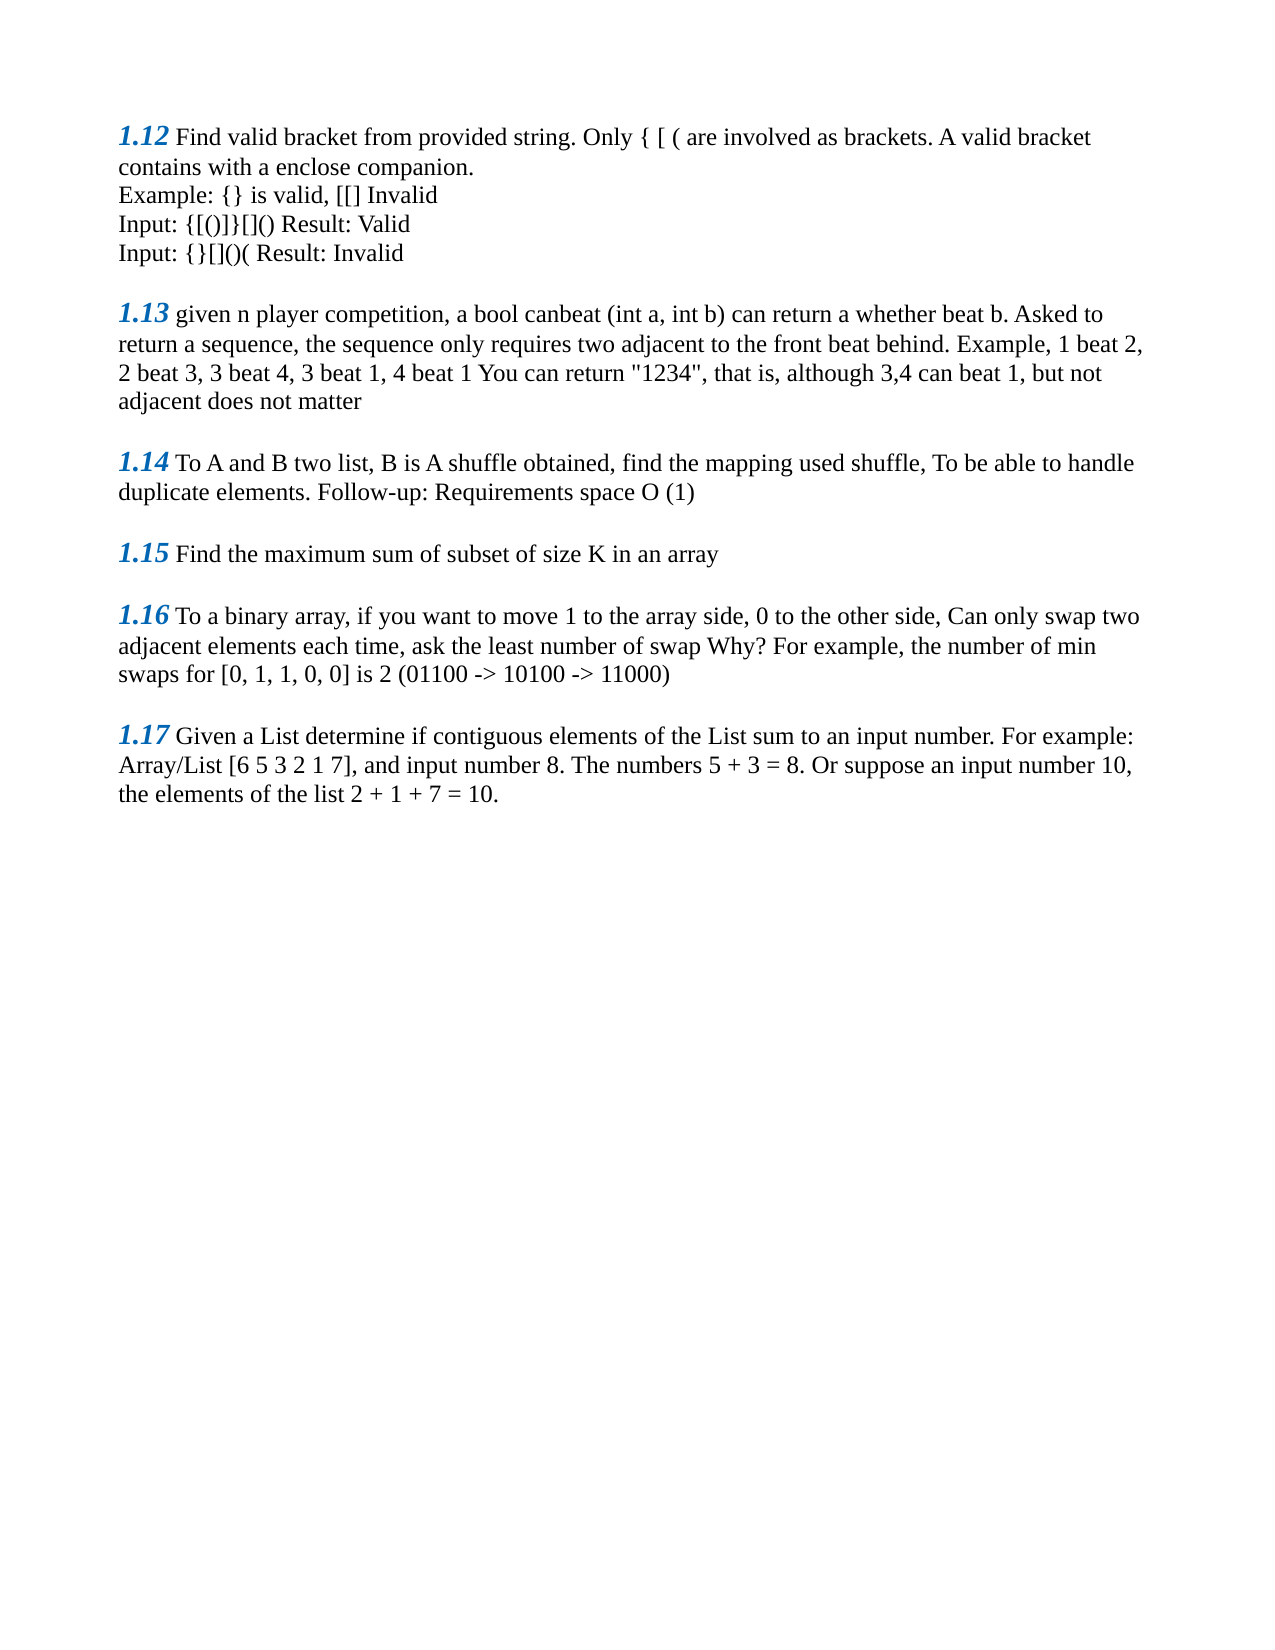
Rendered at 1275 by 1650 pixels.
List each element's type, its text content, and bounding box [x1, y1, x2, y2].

text 1.12 Find valid bracket from provided string. Only { [ ( are involved as brackets. A valid bracket contains with a enclose companion. [118, 118, 1157, 180]
text Input: {}[]()( Result: Invalid 1.13 given n player competition, a bool canbeat (int a, int b) can return a whether beat b. Asked to return a sequence, the sequence only requires two adjacent to the front beat behind. Example, 1 beat 2, 2 beat 3, 3 beat 4, 3 beat 1, 4 beat 1 You can return "1234", that is, although 3,4 can beat 1, but not adjacent does not matter 1.14 To A and B two list, B is A shuffle obtained, find the mapping used shuffle, To be able to handle duplicate elements. Follow-up: Requirements space O (1) 1.15 Find the maximum sum of subset of size K in an array 1.16 To a binary array, if you want to move 1 to the array side, 0 to the other side, Can only swap two adjacent elements each time, ask the least number of swap Why? For example, the number of min swaps for [0, 1, 1, 0, 0] is 2 (01100 -> 10100 -> 11000) 1.17 Given a List determine if contiguous elements of the List sum to an input number. For example: Array/List [6 5 3 2 1 7], and input number 8. The numbers 5 + 3 = 8. Or suppose an input number 10, the elements of the list 2 + 1 + 7 = 10. [118, 238, 1157, 808]
text Example: {} is valid, [[] Invalid [118, 180, 1157, 209]
text Input: {[()]}[]() Result: Valid [118, 209, 1157, 238]
